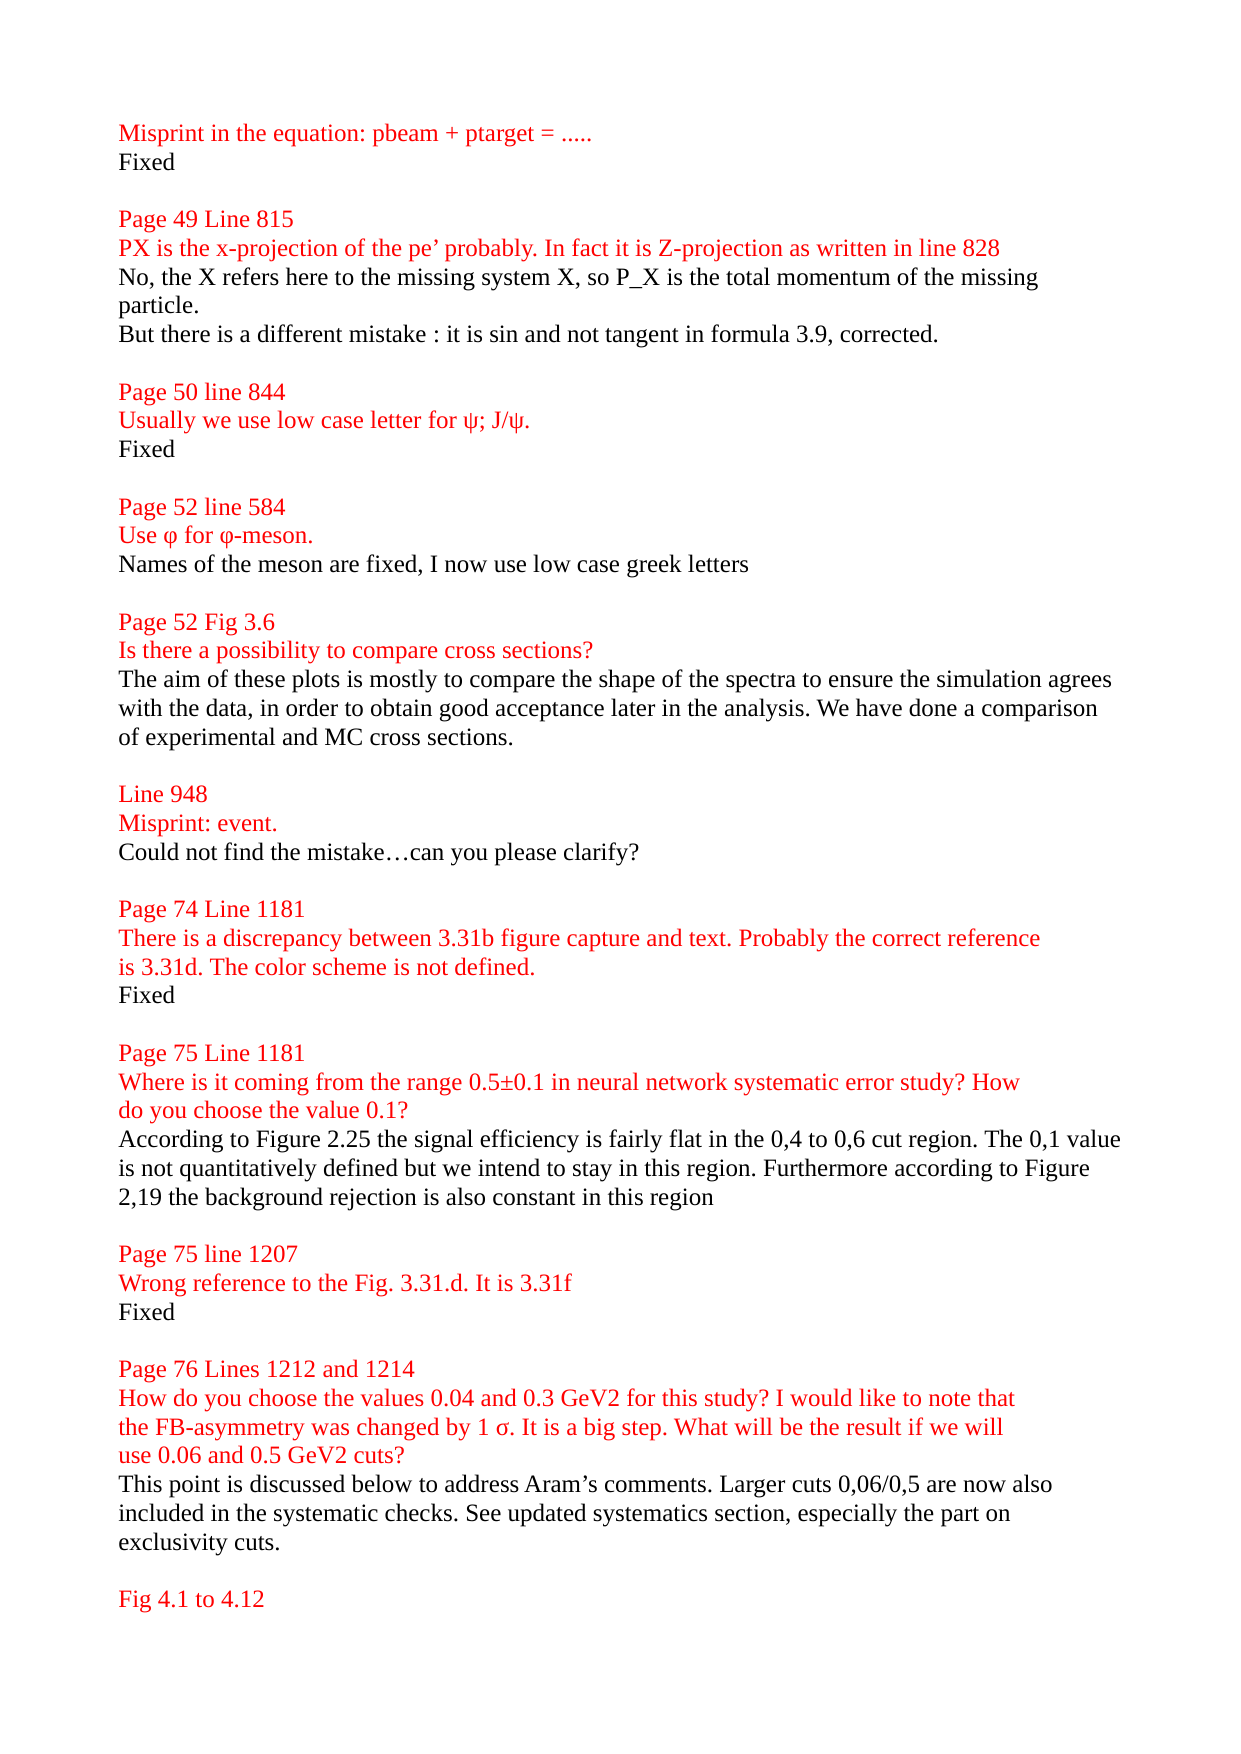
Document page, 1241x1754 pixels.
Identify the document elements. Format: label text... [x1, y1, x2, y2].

text This point is discussed below to address Aram’s comments. Larger cuts 0,06/0,5 are now also included in the systematic checks. See updated systematics section, especially the part on exclusivity cuts. [118, 1469, 1122, 1556]
text Page 50 line 844 [118, 377, 1122, 406]
text How do you choose the values 0.04 and 0.3 GeV2 for this study? I would like to note that [118, 1383, 1122, 1412]
text Fixed [118, 981, 1122, 1009]
text Misprint in the equation: pbeam + ptarget = ..... [118, 118, 1122, 147]
text PX is the x-projection of the pe’ probably. In fact it is Z-projection as written in line 828 [118, 233, 1122, 262]
text But there is a different mistake : it is sin and not tangent in formula 3.9, corrected. [118, 319, 1122, 348]
text is 3.31d. The color scheme is not defined. [118, 952, 1122, 981]
text According to Figure 2.25 the signal efficiency is fairly flat in the 0,4 to 0,6 cut region. The 0,1 value is not quantitatively defined but we intend to stay in this region. Furthermore according to Figure 2,19 the background rejection is also constant in this region [118, 1124, 1122, 1211]
text Page 76 Lines 1212 and 1214 [118, 1354, 1122, 1383]
text Page 74 Line 1181 [118, 894, 1122, 923]
text Use φ for φ-meson. [118, 521, 1122, 549]
text Page 49 Line 815 [118, 204, 1122, 233]
text Page 75 Line 1181 [118, 1038, 1122, 1067]
text use 0.06 and 0.5 GeV2 cuts? [118, 1441, 1122, 1469]
text Where is it coming from the range 0.5±0.1 in neural network systematic error study? How [118, 1067, 1122, 1096]
text Names of the meson are fixed, I now use low case greek letters [118, 549, 1122, 578]
text Page 52 line 584 [118, 492, 1122, 521]
text Usually we use low case letter for ψ; J/ψ. [118, 406, 1122, 434]
text There is a discrepancy between 3.31b figure capture and text. Probably the correct reference [118, 923, 1122, 952]
text do you choose the value 0.1? [118, 1096, 1122, 1124]
text The aim of these plots is mostly to compare the shape of the spectra to ensure the simulation agrees with the data, in order to obtain good acceptance later in the analysis. We have done a comparison of experimental and MC cross sections. [118, 664, 1122, 751]
text Could not find the mistake…can you please clarify? [118, 837, 1122, 866]
text Page 52 Fig 3.6 [118, 607, 1122, 636]
text Wrong reference to the Fig. 3.31.d. It is 3.31f [118, 1268, 1122, 1297]
text Fig 4.1 to 4.12 [118, 1584, 1122, 1613]
text Fixed [118, 1297, 1122, 1326]
text Misprint: event. [118, 808, 1122, 837]
text Fixed [118, 147, 1122, 176]
text the FB-asymmetry was changed by 1 σ. It is a big step. What will be the result if we will [118, 1412, 1122, 1441]
text Line 948 [118, 779, 1122, 808]
text Is there a possibility to compare cross sections? [118, 636, 1122, 664]
text Page 75 line 1207 [118, 1239, 1122, 1268]
text No, the X refers here to the missing system X, so P_X is the total momentum of the missing particle. [118, 262, 1122, 319]
text Fixed [118, 434, 1122, 463]
